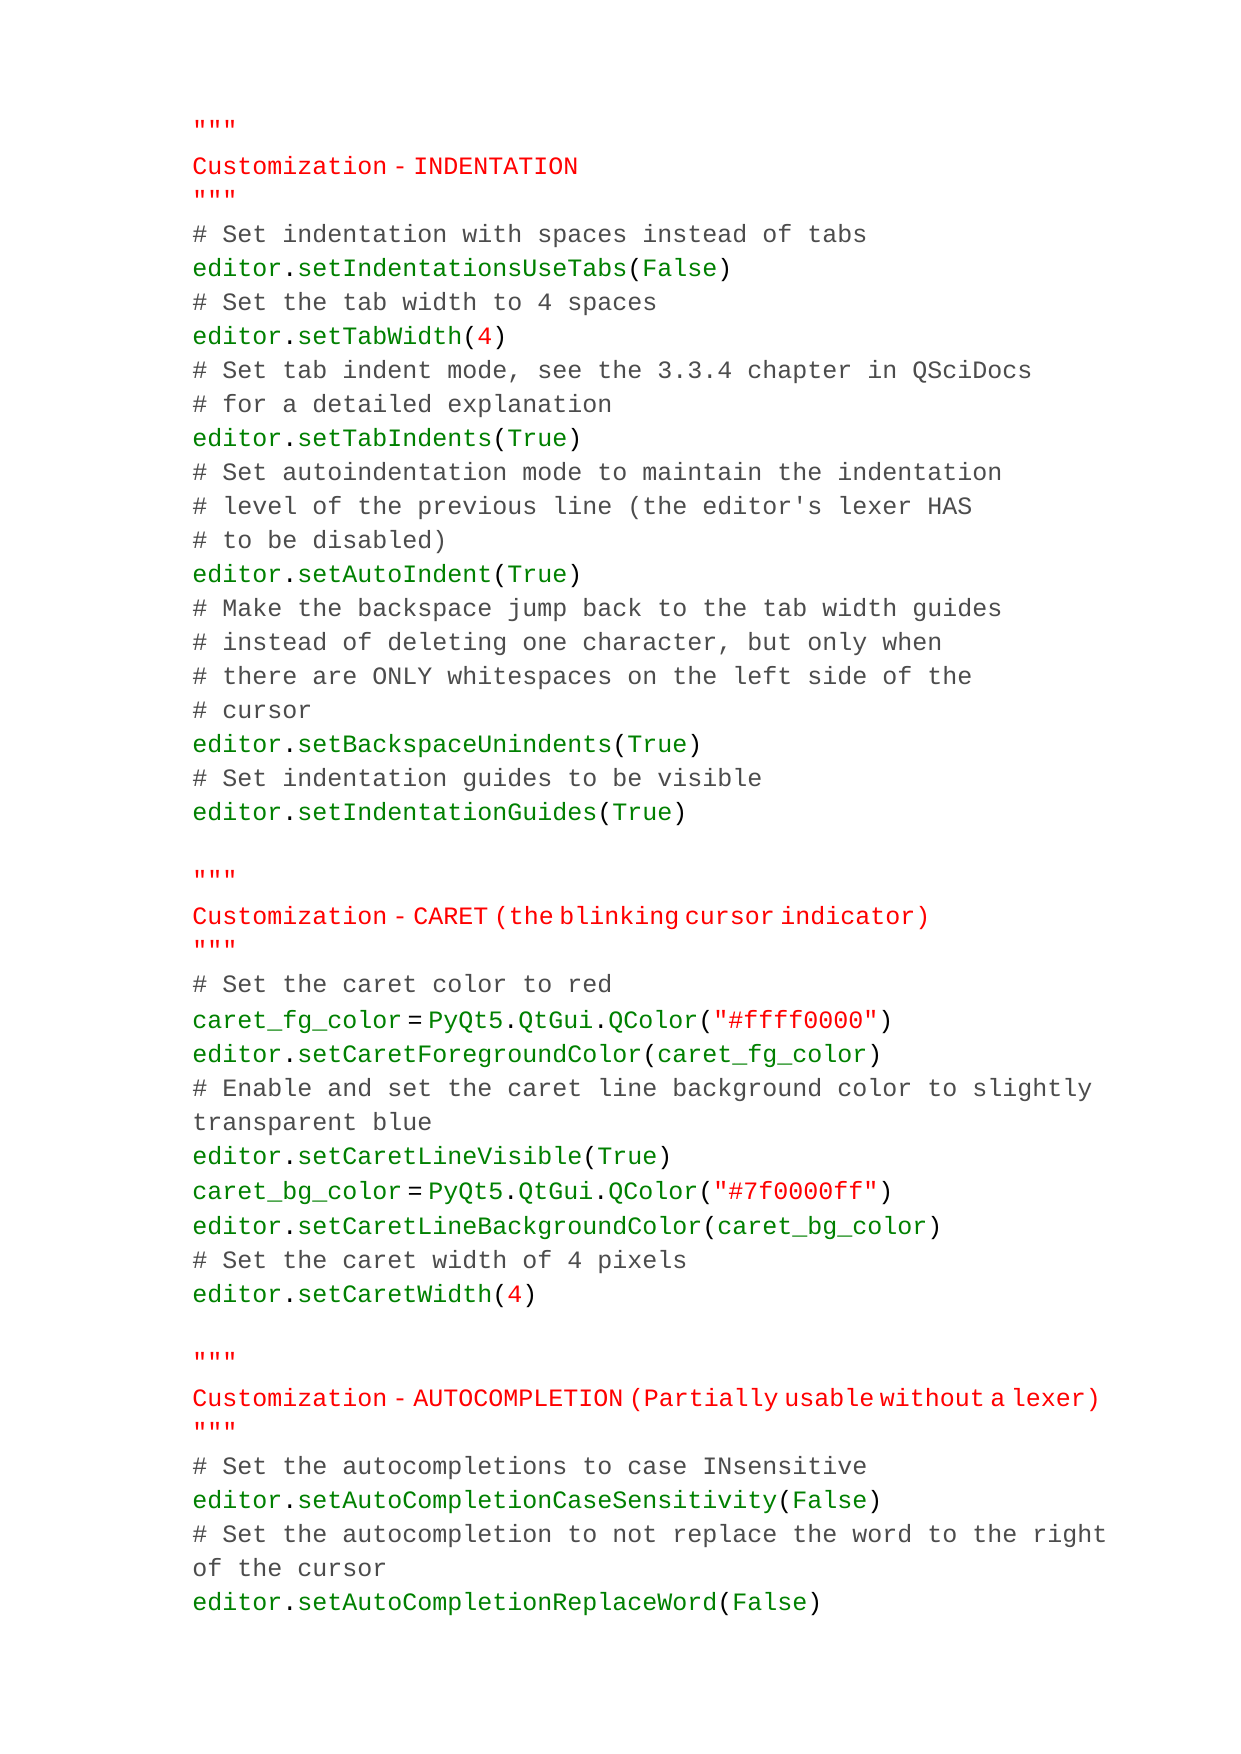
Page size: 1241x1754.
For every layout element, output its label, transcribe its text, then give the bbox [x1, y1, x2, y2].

text # to be disabled) [192, 528, 1122, 556]
text """ [192, 1349, 1122, 1378]
text # Set the caret color to red [192, 972, 1122, 1000]
text # Enable and set the caret line background color to slightly transparent blue [192, 1075, 1122, 1138]
text editor.setIndentationsUseTabs(False) [192, 256, 1122, 284]
text editor.setCaretLineVisible(True) [192, 1143, 1122, 1172]
text # instead of deleting one character, but only when [192, 629, 1122, 658]
text caret_fg_color = PyQt5.QtGui.QColor("#ffff0000") [192, 1006, 1122, 1036]
text editor.setAutoCompletionReplaceWord(False) [192, 1589, 1122, 1618]
text editor.setBackspaceUnindents(True) [192, 731, 1122, 760]
text # Set the caret width of 4 pixels [192, 1247, 1122, 1276]
text """ [192, 118, 1122, 146]
text # Set indentation guides to be visible [192, 765, 1122, 794]
text """ [192, 188, 1122, 216]
text # for a detailed explanation [192, 392, 1122, 420]
text editor.setCaretWidth(4) [192, 1281, 1122, 1309]
text # Set the tab width to 4 spaces [192, 290, 1122, 318]
text # level of the previous line (the editor's lexer HAS [192, 494, 1122, 522]
text # cursor [192, 697, 1122, 726]
text Customization - INDENTATION [192, 152, 1122, 182]
text editor.setAutoCompletionCaseSensitivity(False) [192, 1487, 1122, 1516]
text caret_bg_color = PyQt5.QtGui.QColor("#7f0000ff") [192, 1177, 1122, 1207]
text """ [192, 868, 1122, 896]
text editor.setTabIndents(True) [192, 426, 1122, 454]
text # Set the autocompletion to not replace the word to the right of the cursor [192, 1521, 1122, 1584]
text editor.setCaretLineBackgroundColor(caret_bg_color) [192, 1213, 1122, 1242]
text Customization - CARET (the blinking cursor indicator) [192, 902, 1122, 932]
text # Set autoindentation mode to maintain the indentation [192, 460, 1122, 488]
text editor.setIndentationGuides(True) [192, 799, 1122, 828]
text editor.setAutoIndent(True) [192, 562, 1122, 590]
text # there are ONLY whitespaces on the left side of the [192, 663, 1122, 692]
text editor.setTabWidth(4) [192, 324, 1122, 352]
text # Set the autocompletions to case INsensitive [192, 1453, 1122, 1482]
text # Set indentation with spaces instead of tabs [192, 222, 1122, 250]
text # Make the backspace jump back to the tab width guides [192, 596, 1122, 624]
text Customization - AUTOCOMPLETION (Partially usable without a lexer) [192, 1383, 1122, 1413]
text # Set tab indent mode, see the 3.3.4 chapter in QSciDocs [192, 358, 1122, 386]
text """ [192, 938, 1122, 966]
text editor.setCaretForegroundColor(caret_fg_color) [192, 1041, 1122, 1070]
text """ [192, 1419, 1122, 1448]
